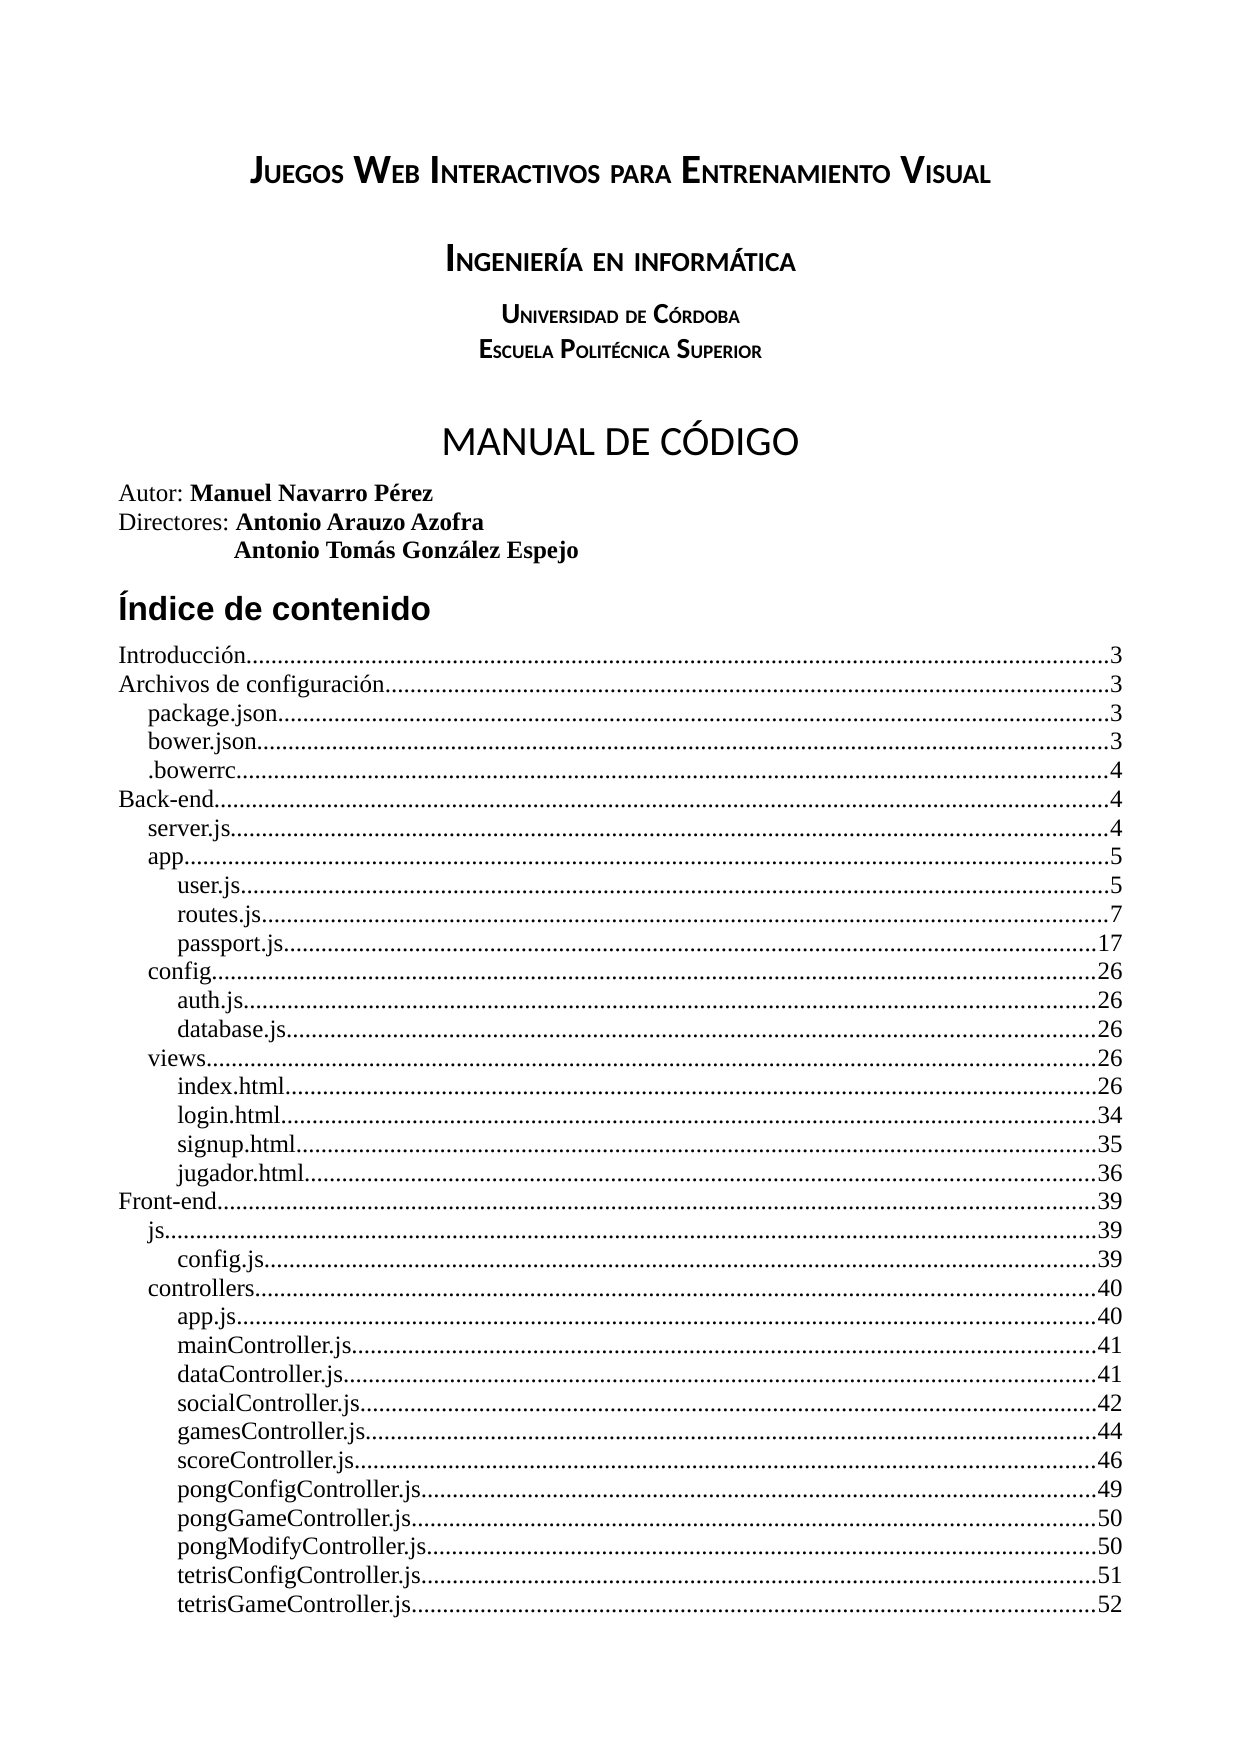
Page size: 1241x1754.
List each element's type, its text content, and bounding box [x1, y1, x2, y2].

subtitle Índice de contenido [118, 589, 1122, 628]
text Ingeniería en informática [118, 231, 1122, 282]
text socialController.js 42 [177, 1388, 1122, 1416]
text database.js 26 [177, 1014, 1122, 1043]
text dataController.js 41 [177, 1359, 1122, 1388]
text package.json 3 [148, 698, 1122, 726]
text Back-end 4 [118, 784, 1122, 813]
text scoreController.js 46 [177, 1445, 1122, 1474]
text bower.json 3 [148, 726, 1122, 755]
text Universidad de Córdoba [118, 295, 1122, 330]
text js 39 [148, 1215, 1122, 1244]
text tetrisConfigController.js 51 [177, 1560, 1122, 1589]
text login.html 34 [177, 1100, 1122, 1129]
text MANUAL DE CÓDIGO [118, 415, 1122, 466]
text pongConfigController.js 49 [177, 1474, 1122, 1503]
text Front-end 39 [118, 1186, 1122, 1215]
text signup.html 35 [177, 1129, 1122, 1158]
text pongGameController.js 50 [177, 1503, 1122, 1531]
text Juegos Web Interactivos para Entrenamiento Visual [118, 143, 1122, 194]
text pongModifyController.js 50 [177, 1531, 1122, 1560]
text .bowerrc 4 [148, 755, 1122, 784]
text Introducción 3 [118, 640, 1122, 669]
text user.js 5 [177, 870, 1122, 899]
text tetrisGameController.js 52 [177, 1589, 1122, 1618]
text controllers 40 [148, 1273, 1122, 1301]
text Autor: Manuel Navarro Pérez [118, 478, 1122, 507]
text mainController.js 41 [177, 1330, 1122, 1359]
text jugador.html 36 [177, 1158, 1122, 1186]
text config 26 [148, 956, 1122, 985]
text passport.js 17 [177, 928, 1122, 956]
text Escuela Politécnica Superior [118, 330, 1122, 366]
text Archivos de configuración 3 [118, 669, 1122, 698]
text Directores: Antonio Arauzo Azofra [118, 507, 1122, 536]
text config.js 39 [177, 1244, 1122, 1273]
text routes.js 7 [177, 899, 1122, 928]
text views 26 [148, 1043, 1122, 1071]
text app 5 [148, 841, 1122, 870]
text app.js 40 [177, 1301, 1122, 1330]
text index.html 26 [177, 1071, 1122, 1100]
text auth.js 26 [177, 985, 1122, 1014]
text server.js 4 [148, 813, 1122, 841]
text gamesController.js 44 [177, 1416, 1122, 1445]
text Antonio Tomás González Espejo [234, 536, 1122, 564]
